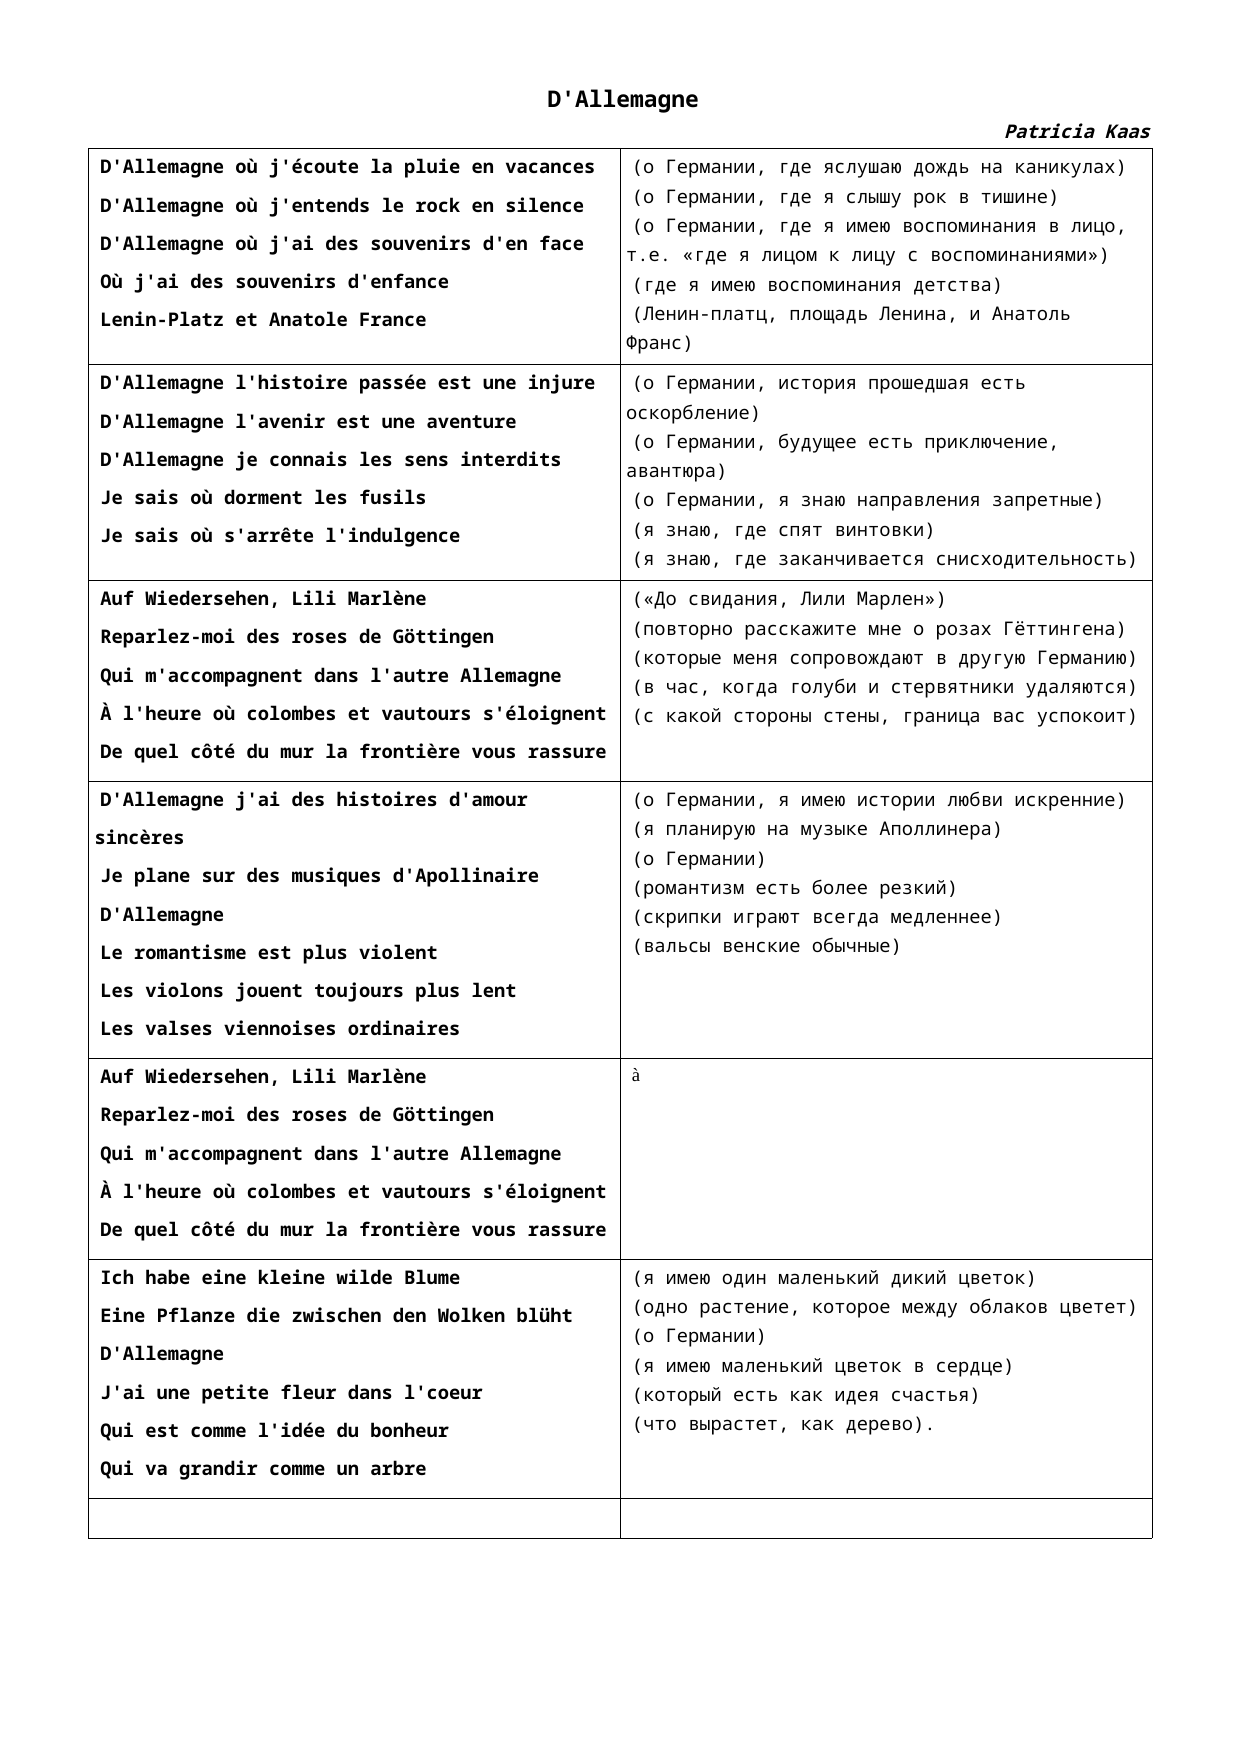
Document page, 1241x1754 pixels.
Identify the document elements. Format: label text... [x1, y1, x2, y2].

text Patricia Kaas [88, 119, 1152, 144]
table_cell [89, 1499, 620, 1538]
text D'Allemagne [88, 83, 1152, 114]
table_cell à [621, 1059, 1152, 1258]
table_header D'Allemagne où j'écoute la pluie en vacances D'Allemagne où j'entends le rock en silence D'Allemagne où j'ai des souvenirs d'en face Où j'ai des souvenirs d'enfance Lenin-Platz et Anatole France [89, 149, 620, 364]
table_cell («До свидания, Лили Марлен») (повторно расскажите мне о розах Гёттингена) (которые меня сопровождают в другую Германию) (в час, когда голуби и стервятники удаляются) (с какой стороны стены, граница вас успокоит) [621, 581, 1152, 781]
table_cell (о Германии, история прошедшая есть оскорбление) (о Германии, будущее есть приключение, авантюра) (о Германии, я знаю направления запретные) (я знаю, где спят винтовки) (я знаю, где заканчивается снисходительность) [621, 365, 1152, 580]
table_cell D'Allemagne j'ai des histoires d'amour sincères Je plane sur des musiques d'Apollinaire D'Allemagne Le romantisme est plus violent Les violons jouent toujours plus lent Les valses viennoises ordinaires [89, 782, 620, 1058]
table_cell [621, 1499, 1152, 1538]
table_cell D'Allemagne l'histoire passée est une injure D'Allemagne l'avenir est une aventure D'Allemagne je connais les sens interdits Je sais où dorment les fusils Je sais où s'arrête l'indulgence [89, 365, 620, 580]
table_cell (о Германии, я имею истории любви искренние) (я планирую на музыке Аполлинера) (о Германии) (романтизм есть более резкий) (скрипки играют всегда медленнее) (вальсы венские обычные) [621, 782, 1152, 1058]
table_cell Auf Wiedersehen, Lili Marlène Reparlez-moi des roses de Göttingen Qui m'accompagnent dans l'autre Allemagne À l'heure où colombes et vautours s'éloignent De quel côté du mur la frontière vous rassure [89, 581, 620, 781]
table_header (о Германии, где яслушаю дождь на каникулах) (о Германии, где я слышу рок в тишине) (о Германии, где я имею воспоминания в лицо, т.е. «где я лицом к лицу с воспоминаниями») (где я имею воспоминания детства) (Ленин-платц, площадь Ленина, и Анатоль Франс) [621, 149, 1152, 364]
table_cell (я имею один маленький дикий цветок) (одно растение, которое между облаков цветет) (о Германии) (я имею маленький цветок в сердце) (который есть как идея счастья) (что вырастет, как дерево). [621, 1260, 1152, 1497]
table_cell Ich habe eine kleine wilde Blume Eine Pflanze die zwischen den Wolken blüht D'Allemagne J'ai une petite fleur dans l'coeur Qui est comme l'idée du bonheur Qui va grandir comme un arbre [89, 1260, 620, 1497]
table_cell Auf Wiedersehen, Lili Marlène Reparlez-moi des roses de Göttingen Qui m'accompagnent dans l'autre Allemagne À l'heure où colombes et vautours s'éloignent De quel côté du mur la frontière vous rassure [89, 1059, 620, 1258]
